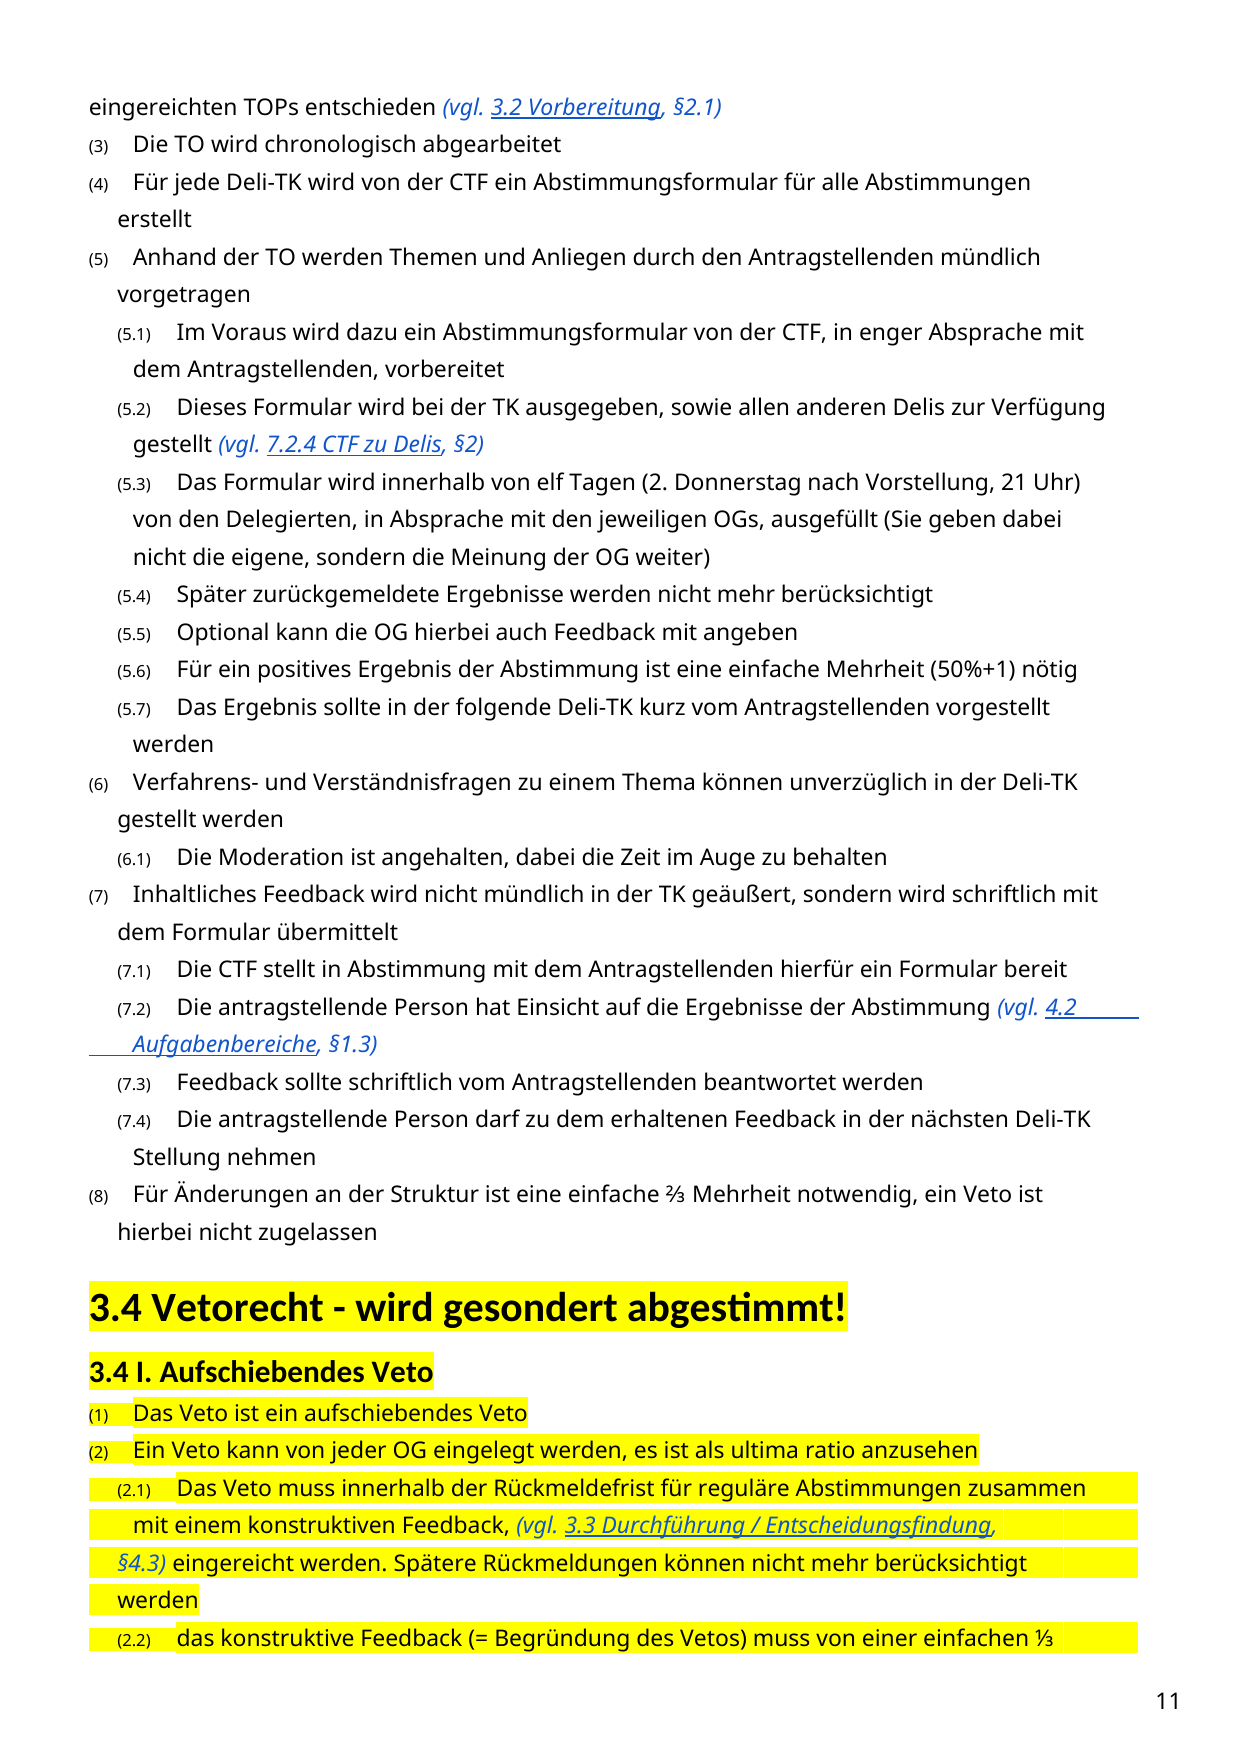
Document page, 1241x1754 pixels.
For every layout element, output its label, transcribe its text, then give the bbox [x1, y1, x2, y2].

subtitle 3.4 Vetorecht - wird gesondert abgestimmt! [88, 1281, 1181, 1331]
text (4) Für jede Deli-TK wird von der CTF ein Abstimmungsformular für alle Abstimmungen erstellt [88, 166, 1181, 235]
text (5.3) Das Formular wird innerhalb von elf Tagen (2. Donnerstag nach Vorstellung, 21 Uhr) von den Delegierten, in Absprache mit den jeweiligen OGs, ausgefüllt (Sie geben dabei nicht die eigene, sondern die Meinung der OG weiter) [88, 466, 1181, 572]
text (7.3) Feedback sollte schriftlich vom Antragstellenden beantwortet werden [88, 1066, 1181, 1097]
text (6) Verfahrens- und Verständnisfragen zu einem Thema können unverzüglich in der Deli-TK gestellt werden [88, 766, 1181, 835]
text (5.4) Später zurückgemeldete Ergebnisse werden nicht mehr berücksichtigt [88, 578, 1181, 610]
text (5) Anhand der TO werden Themen und Anliegen durch den Antragstellenden mündlich vorgetragen [88, 241, 1181, 310]
text (2) Ein Veto kann von jeder OG eingelegt werden, es ist als ultima ratio anzusehen [88, 1434, 1181, 1465]
text (5.1) Im Voraus wird dazu ein Abstimmungsformular von der CTF, in enger Absprache mit dem Antragstellenden, vorbereitet [88, 316, 1181, 385]
text (5.5) Optional kann die OG hierbei auch Feedback mit angeben [88, 616, 1181, 647]
text (7.4) Die antragstellende Person darf zu dem erhaltenen Feedback in der nächsten Deli-TK Stellung nehmen [88, 1103, 1181, 1172]
text eingereichten TOPs entschieden (vgl. 3.2 Vorbereitung, §2.1) [88, 91, 1181, 122]
text (8) Für Änderungen an der Struktur ist eine einfache ⅔ Mehrheit notwendig, ein Veto ist hierbei nicht zugelassen [88, 1178, 1181, 1247]
text (7) Inhaltliches Feedback wird nicht mündlich in der TK geäußert, sondern wird schriftlich mit dem Formular übermittelt [88, 878, 1181, 947]
text (2.1) Das Veto muss innerhalb der Rückmeldefrist für reguläre Abstimmungen zusammen mit einem konstruktiven Feedback, (vgl. 3.3 Durchführung / Entscheidungsfindung, §4.3) eingereicht werden. Spätere Rückmeldungen können nicht mehr berücksichtigt werden [88, 1472, 1181, 1615]
subtitle 3.4 I. Aufschiebendes Veto [88, 1352, 1181, 1390]
text (5.7) Das Ergebnis sollte in der folgende Deli-TK kurz vom Antragstellenden vorgestellt werden [88, 691, 1181, 760]
text (5.2) Dieses Formular wird bei der TK ausgegeben, sowie allen anderen Delis zur Verfügung gestellt (vgl. 7.2.4 CTF zu Delis, §2) [88, 391, 1181, 460]
text (6.1) Die Moderation ist angehalten, dabei die Zeit im Auge zu behalten [88, 841, 1181, 872]
text (7.1) Die CTF stellt in Abstimmung mit dem Antragstellenden hierfür ein Formular bereit [88, 953, 1181, 985]
text (7.2) Die antragstellende Person hat Einsicht auf die Ergebnisse der Abstimmung (vgl. 4.2 Aufgabenbereiche, §1.3) [88, 991, 1181, 1060]
text (2.2) das konstruktive Feedback (= Begründung des Vetos) muss von einer einfachen ⅓ [88, 1622, 1181, 1653]
text (1) Das Veto ist ein aufschiebendes Veto [88, 1397, 1181, 1428]
text (5.6) Für ein positives Ergebnis der Abstimmung ist eine einfache Mehrheit (50%+1) nötig [88, 653, 1181, 685]
text (3) Die TO wird chronologisch abgearbeitet [88, 128, 1181, 160]
